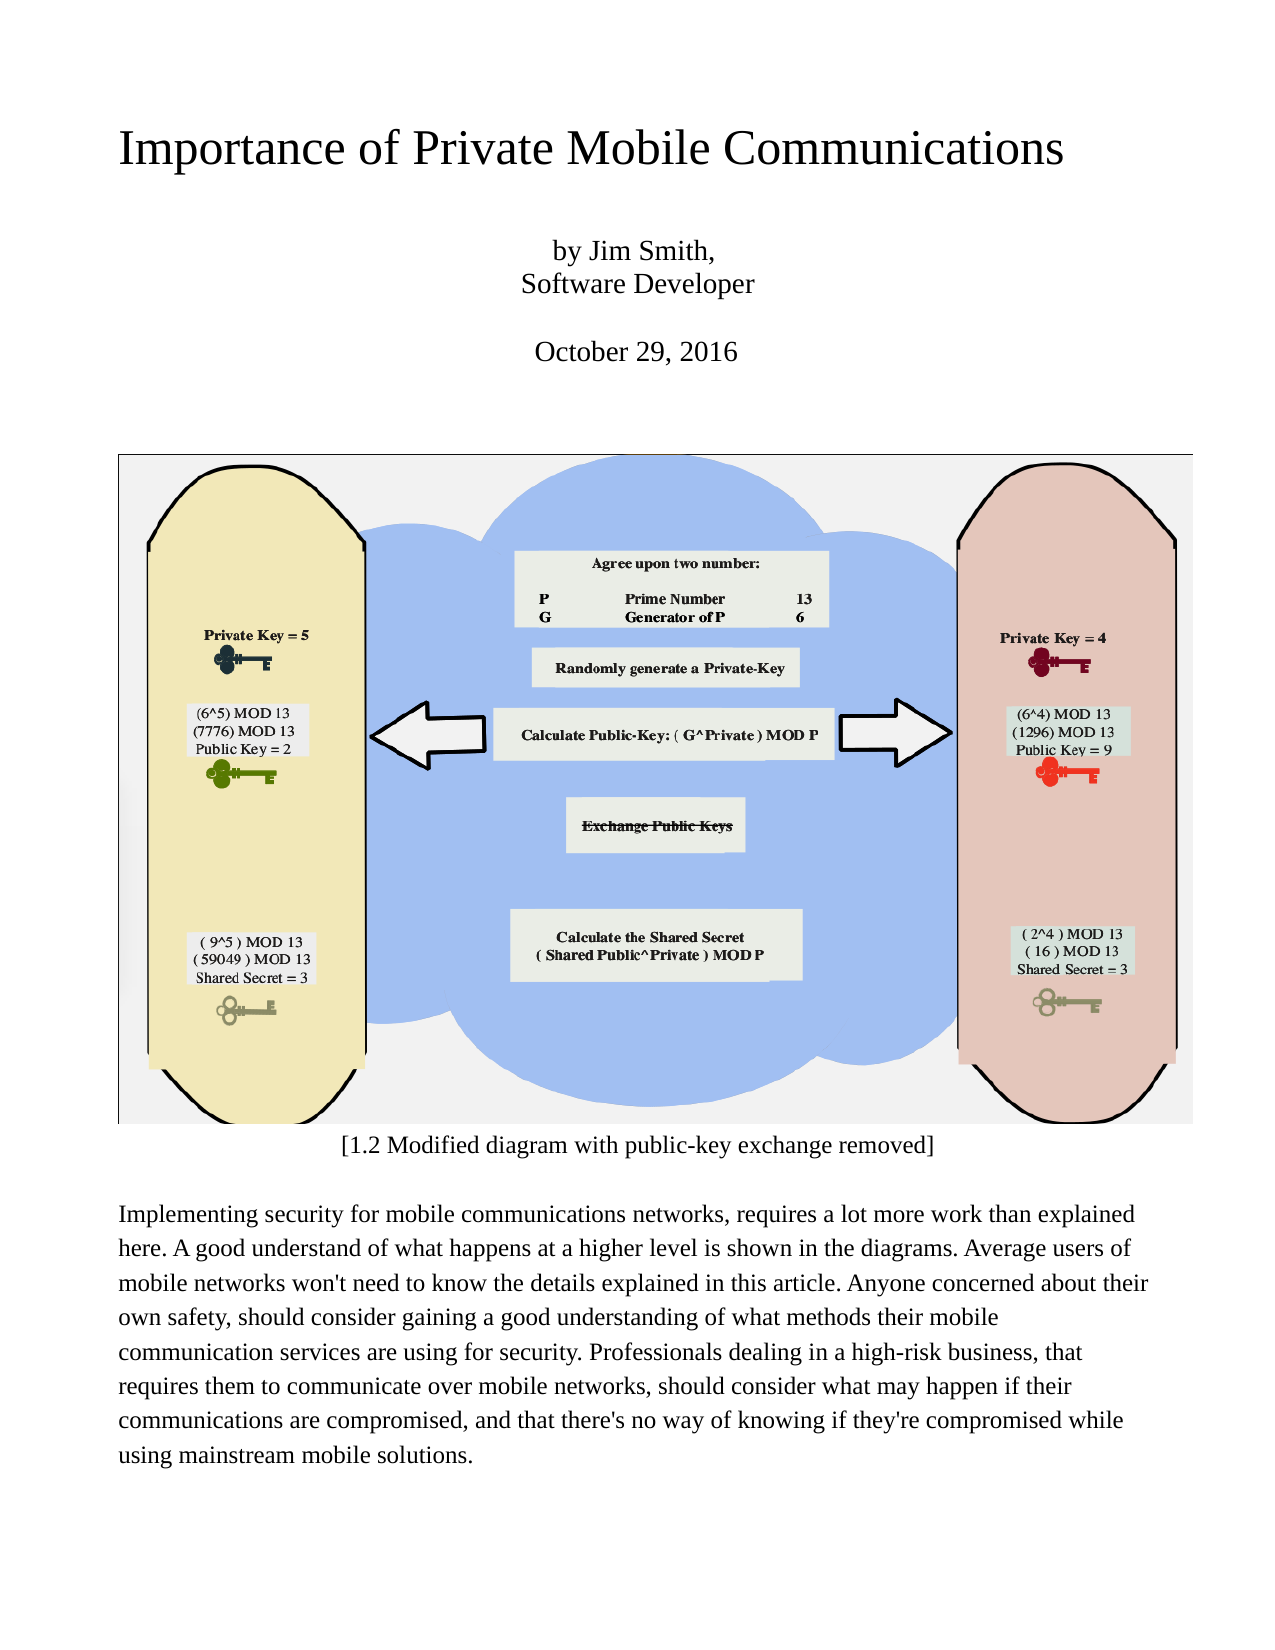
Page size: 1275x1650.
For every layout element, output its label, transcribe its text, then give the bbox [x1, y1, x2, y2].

text [1.2 Modified diagram with public-key exchange removed] [118, 1130, 1157, 1158]
picture [118, 454, 1193, 1124]
text Implementing security for mobile communications networks, requires a lot more work than explained here. A good understand of what happens at a higher level is shown in the diagrams. Average users of mobile networks won't need to know the details explained in this article. Anyone concerned about their own safety, should consider gaining a good understanding of what methods their mobile communication services are using for security. Professionals dealing in a high-risk business, that requires them to communicate over mobile networks, should consider what may happen if their communications are compromised, and that there's no way of knowing if they're compromised while using mainstream mobile solutions. [118, 1199, 1157, 1469]
